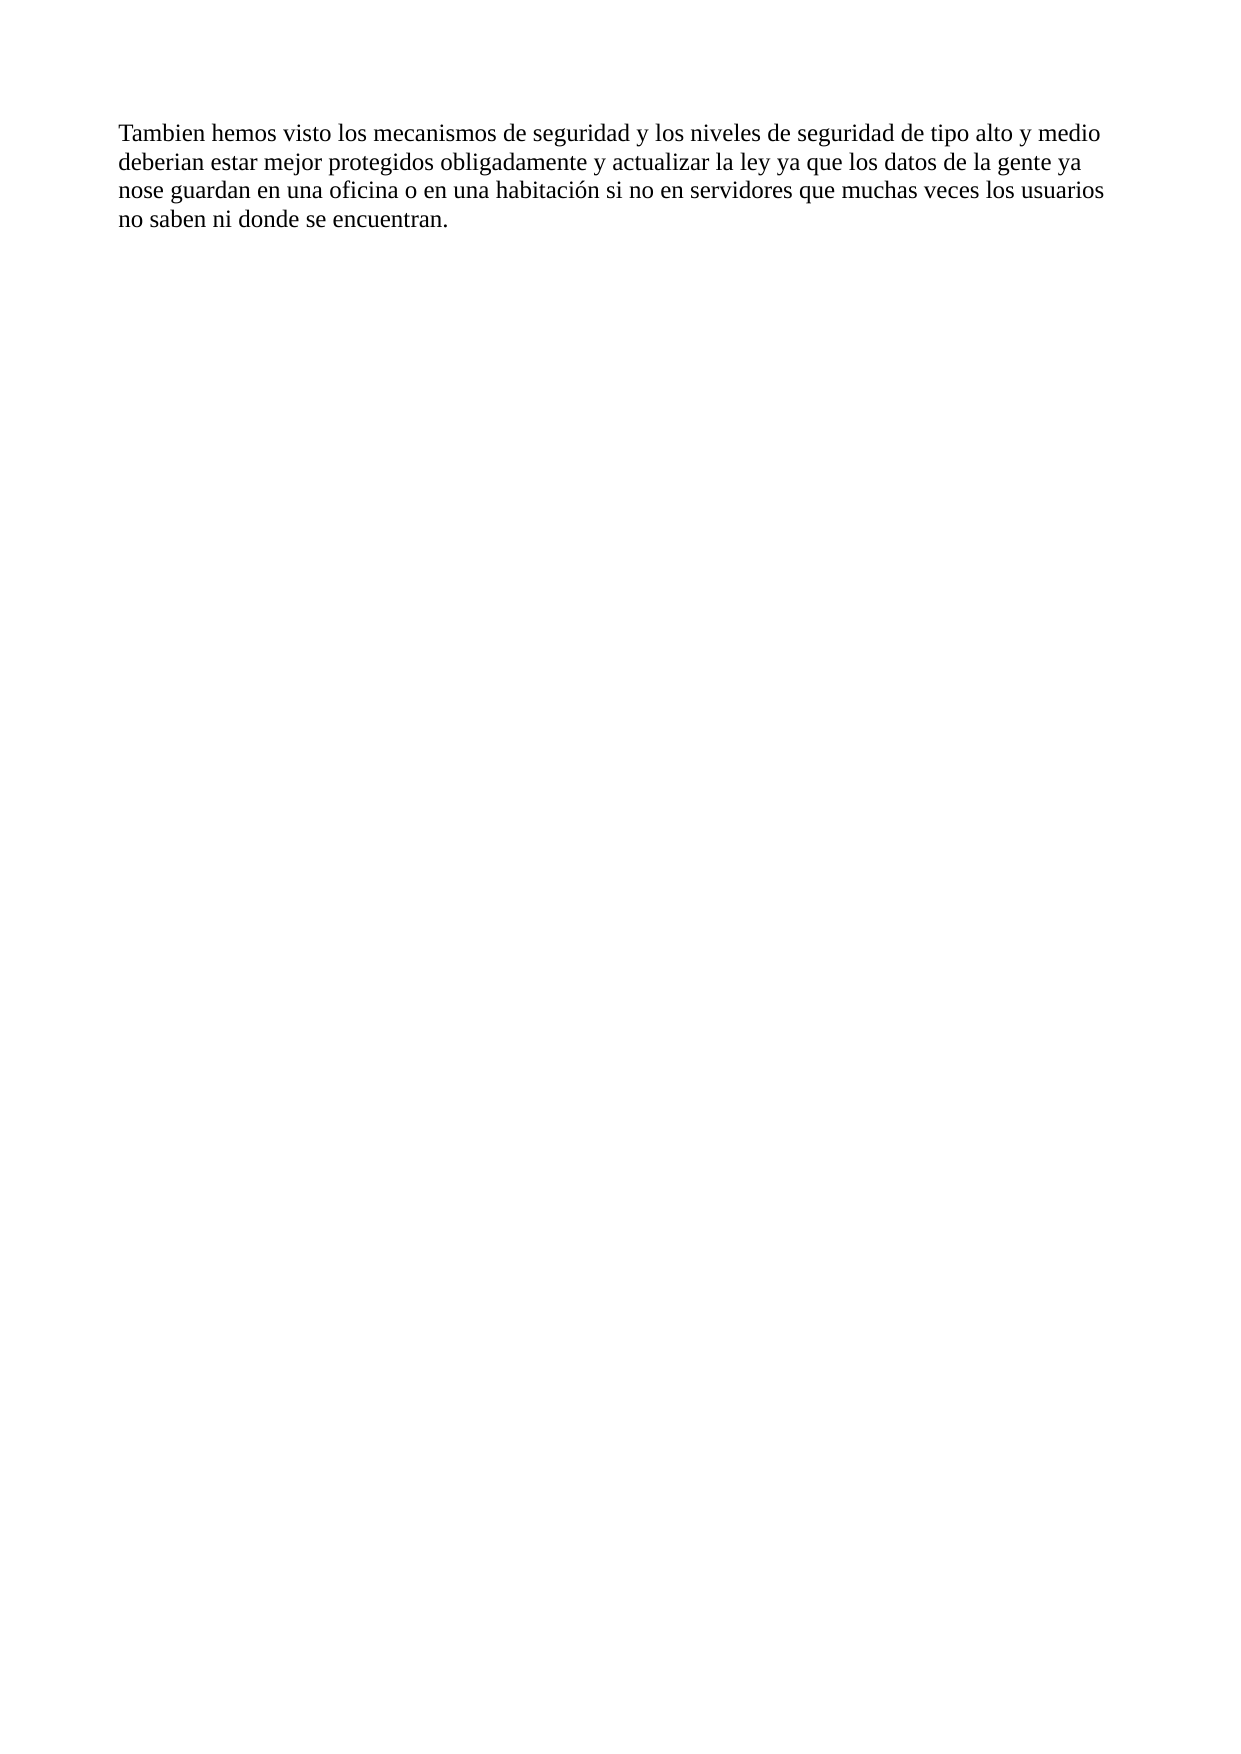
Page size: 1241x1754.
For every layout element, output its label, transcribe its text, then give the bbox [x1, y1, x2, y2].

text Tambien hemos visto los mecanismos de seguridad y los niveles de seguridad de tipo alto y medio deberian estar mejor protegidos obligadamente y actualizar la ley ya que los datos de la gente ya nose guardan en una oficina o en una habitación si no en servidores que muchas veces los usuarios no saben ni donde se encuentran. [118, 118, 1122, 233]
